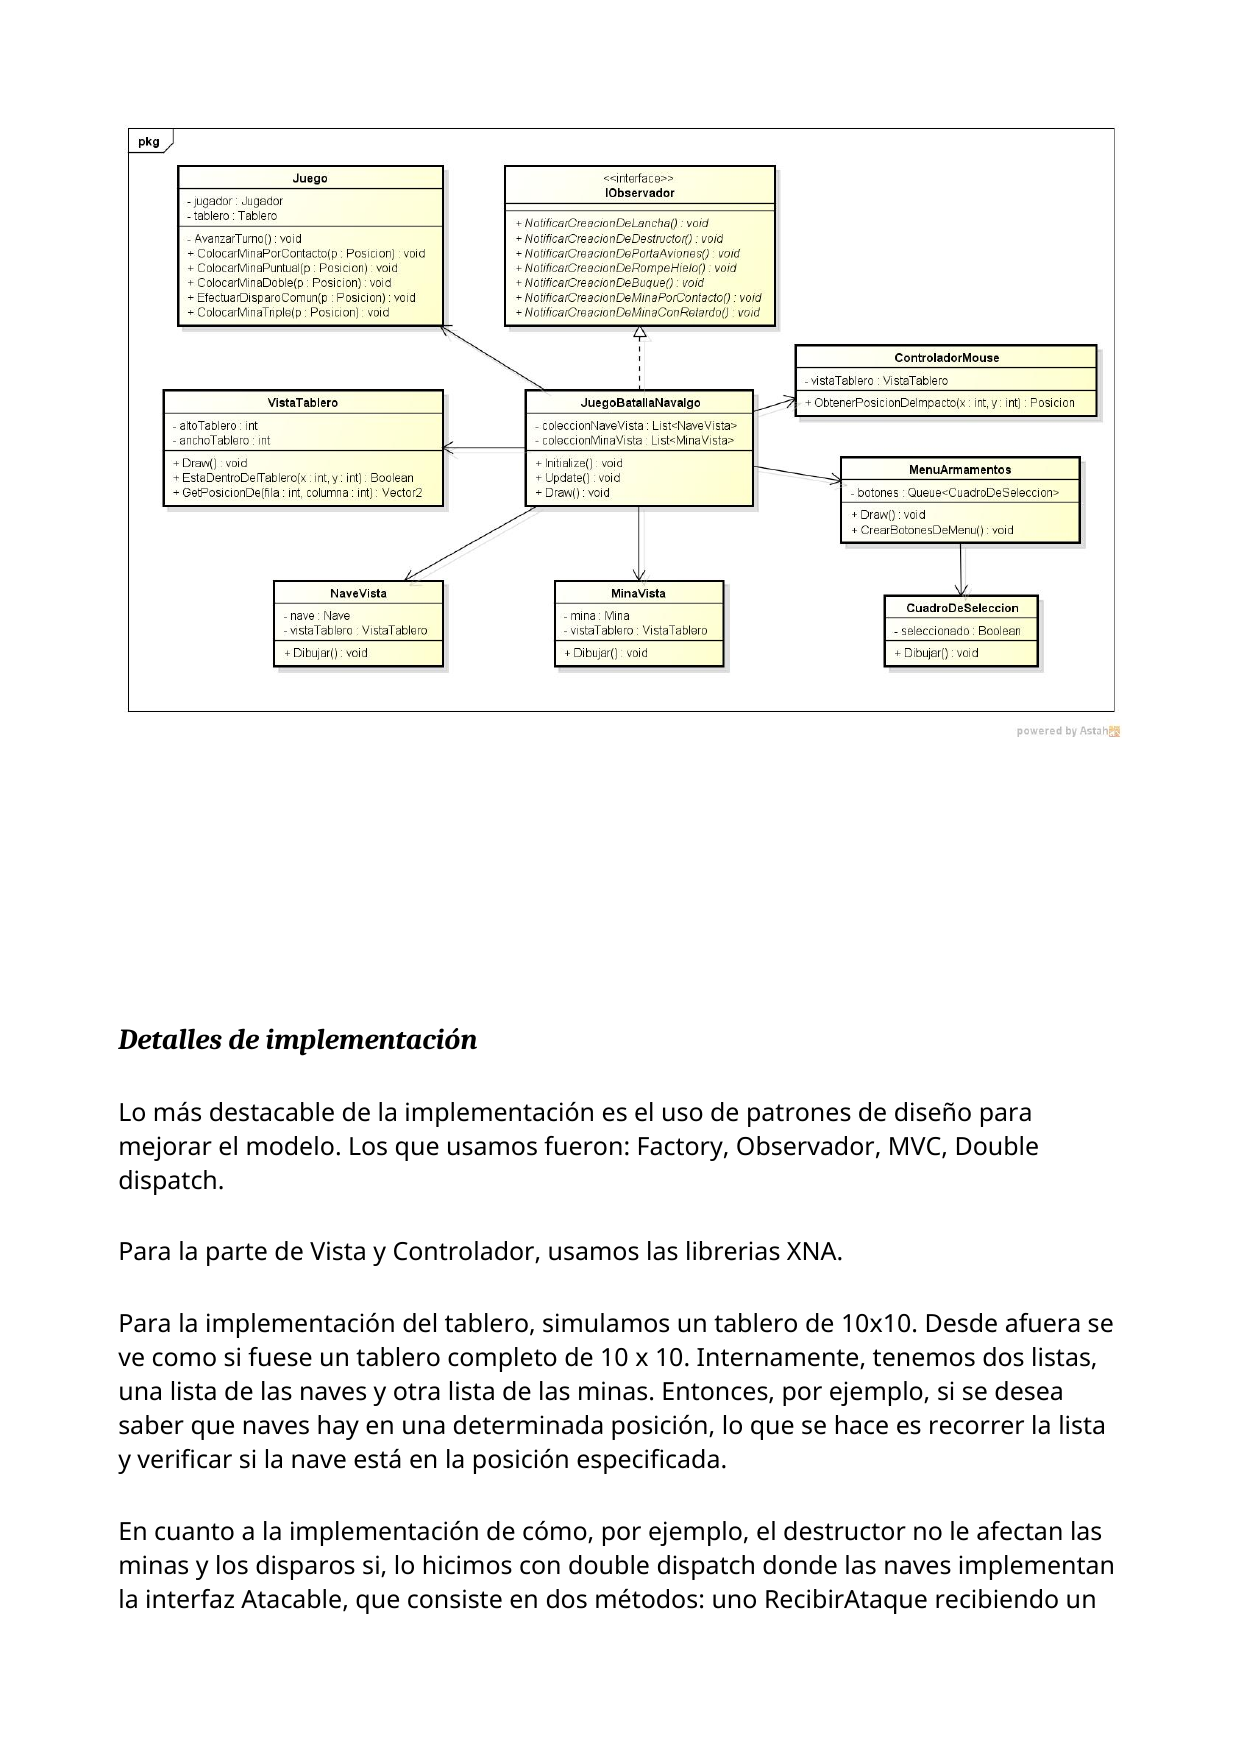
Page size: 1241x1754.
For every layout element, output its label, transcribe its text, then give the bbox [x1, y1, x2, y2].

text Detalles de implementación [118, 1023, 1122, 1057]
text Lo más destacable de la implementación es el uso de patrones de diseño para mejorar el modelo. Los que usamos fueron: Factory, Observador, MVC, Double dispatch. [118, 1094, 1122, 1197]
picture [118, 118, 1123, 740]
text En cuanto a la implementación de cómo, por ejemplo, el destructor no le afectan las minas y los disparos si, lo hicimos con double dispatch donde las naves implementan la interfaz Atacable, que consiste en dos métodos: uno RecibirAtaque recibiendo un [118, 1513, 1122, 1616]
text Para la implementación del tablero, simulamos un tablero de 10x10. Desde afuera se ve como si fuese un tablero completo de 10 x 10. Internamente, tenemos dos listas, una lista de las naves y otra lista de las minas. Entonces, por ejemplo, si se desea saber que naves hay en una determinada posición, lo que se hace es recorrer la lista y verificar si la nave está en la posición especificada. [118, 1306, 1122, 1476]
text Para la parte de Vista y Controlador, usamos las librerias XNA. [118, 1234, 1122, 1268]
